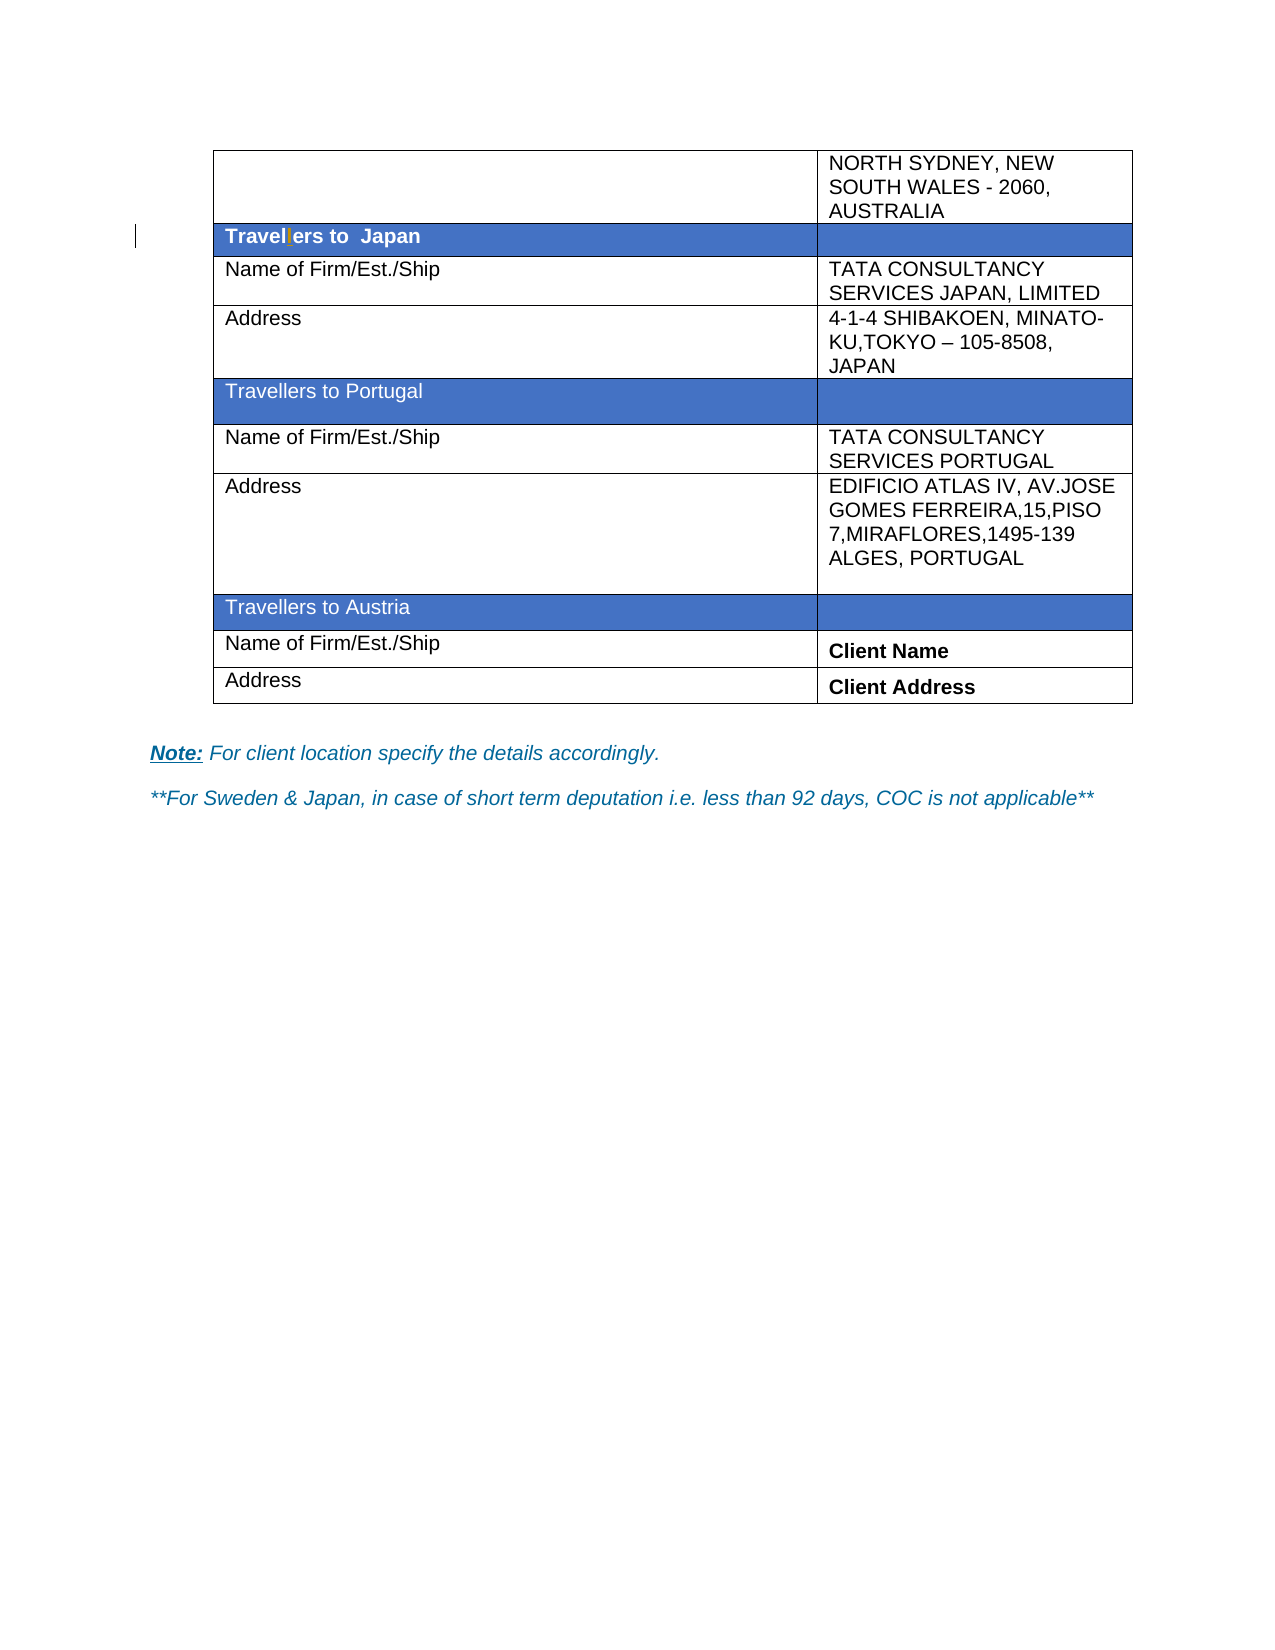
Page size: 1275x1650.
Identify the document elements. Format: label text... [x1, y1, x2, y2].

table_cell [818, 224, 1132, 256]
table_cell Travellers to Portugal [214, 379, 817, 424]
table_cell Travellers to Austria [214, 595, 817, 630]
table_cell Client Name [818, 631, 1132, 667]
table_cell [818, 379, 1132, 424]
table_cell Name of Firm/Est./Ship [214, 257, 817, 305]
text Note: For client location specify the details accordingly. [150, 741, 1125, 764]
table_cell Name of Firm/Est./Ship [214, 425, 817, 473]
table_cell 4-1-4 SHIBAKOEN, MINATO-KU,TOKYO – 105-8508, JAPAN [818, 306, 1132, 378]
text **For Sweden & Japan, in case of short term deputation i.e. less than 92 days, COC is not applicable** [150, 785, 1125, 809]
table_cell Address [214, 306, 817, 378]
table_cell [818, 595, 1132, 630]
table_cell [214, 151, 817, 223]
table_cell Travellers to Japan [214, 224, 817, 256]
table_cell NORTH SYDNEY, NEW SOUTH WALES - 2060, AUSTRALIA [818, 151, 1132, 223]
table_cell Name of Firm/Est./Ship [214, 631, 817, 667]
table_cell Client Address [818, 668, 1132, 703]
table_cell TATA CONSULTANCY SERVICES PORTUGAL [818, 425, 1132, 473]
table_cell EDIFICIO ATLAS IV, AV.JOSE GOMES FERREIRA,15,PISO 7,MIRAFLORES,1495-139 ALGES, PORTUGAL [818, 474, 1132, 594]
table_cell TATA CONSULTANCY SERVICES JAPAN, LIMITED [818, 257, 1132, 305]
table_cell Address [214, 668, 817, 703]
table_cell Address [214, 474, 817, 594]
